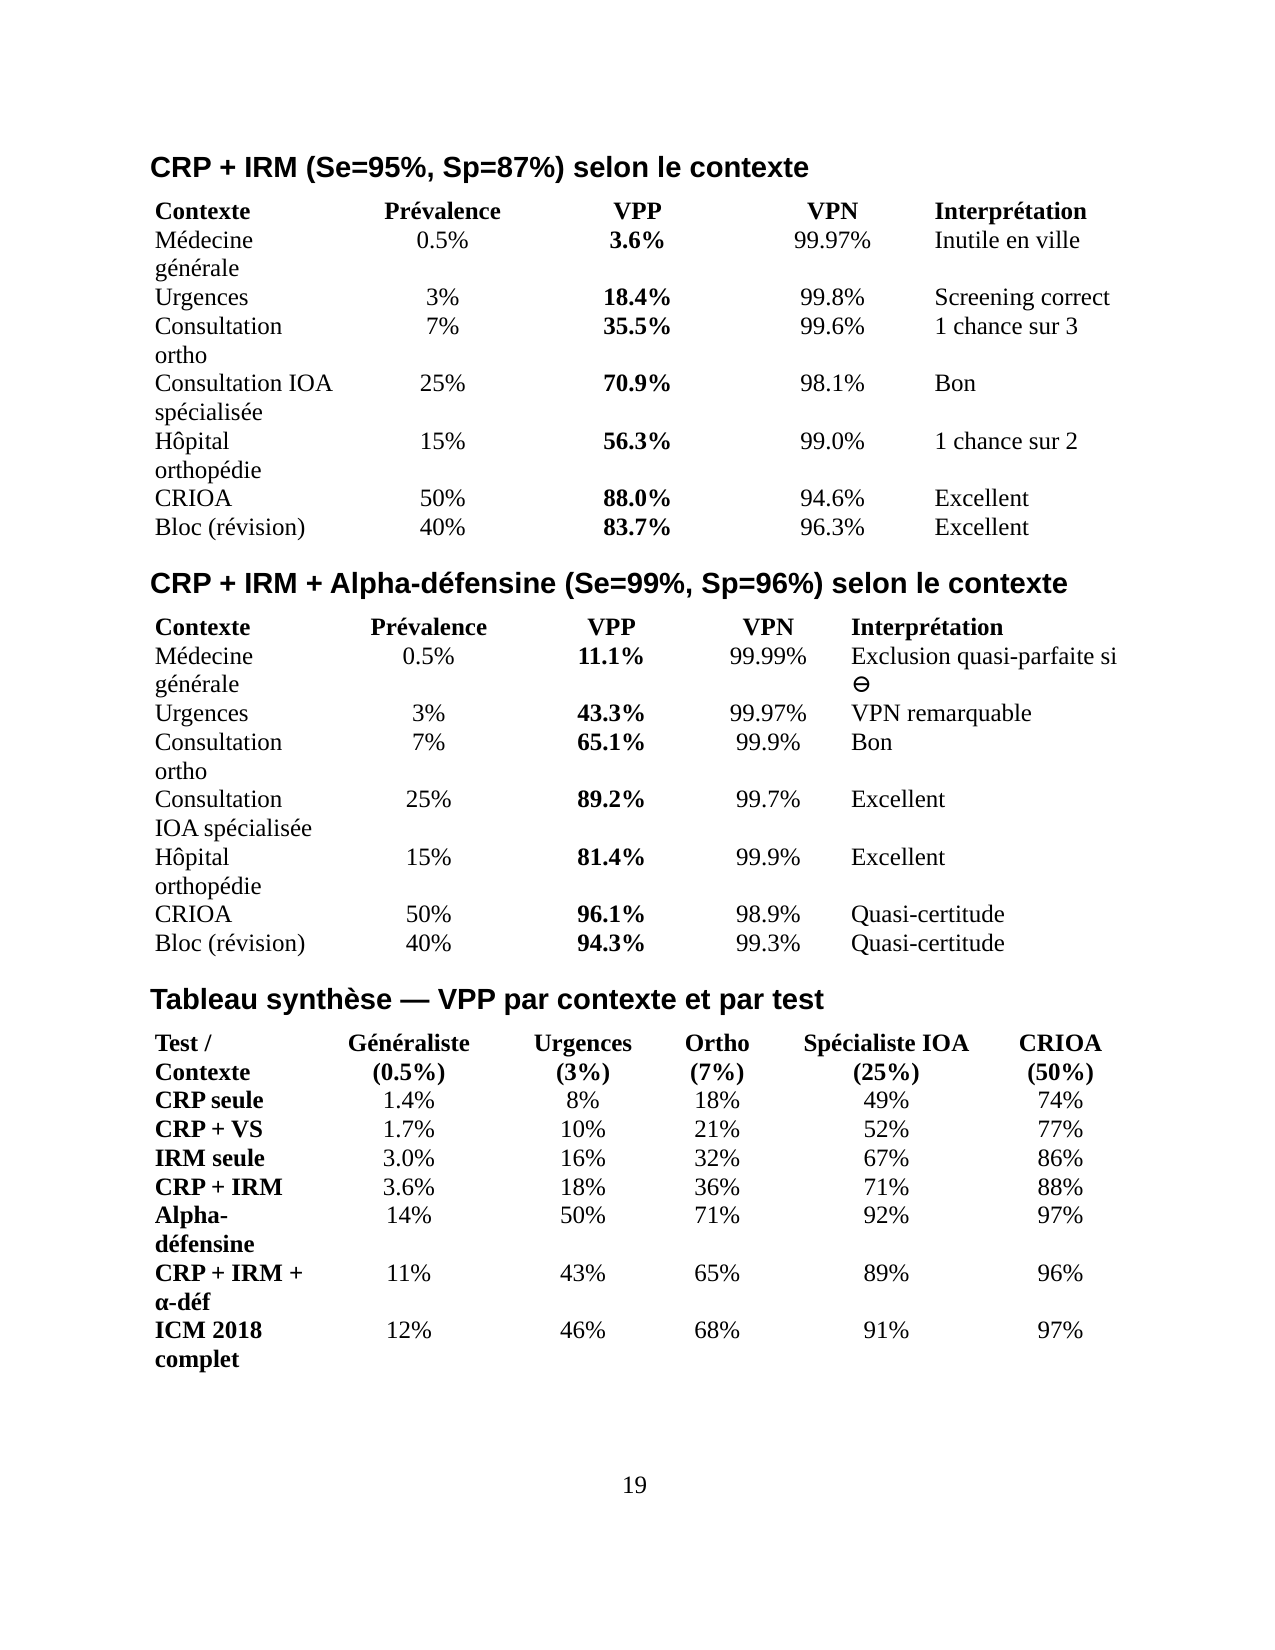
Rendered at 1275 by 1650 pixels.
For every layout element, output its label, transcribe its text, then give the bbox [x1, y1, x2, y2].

table_cell 99.97% [690, 698, 846, 727]
table_cell 99.7% [690, 785, 846, 842]
table_cell 67% [777, 1143, 996, 1172]
table_header Ortho (7%) [658, 1028, 777, 1086]
table_header Interprétation [930, 196, 1125, 225]
table_cell 7% [324, 727, 533, 784]
table_cell 96.1% [533, 900, 690, 928]
table_cell 89.2% [533, 785, 690, 842]
table_cell 98.9% [690, 900, 846, 928]
table_cell 52% [777, 1114, 996, 1143]
table_header Test / Contexte [150, 1028, 309, 1086]
table_cell Hôpital orthopédie [150, 426, 345, 483]
table_cell Bon [846, 727, 1125, 784]
table_cell 12% [309, 1316, 508, 1373]
table_cell 97% [996, 1201, 1125, 1258]
table_cell 83.7% [540, 512, 735, 541]
table_cell 10% [508, 1114, 657, 1143]
table_cell 99.99% [690, 641, 846, 698]
table_cell 36% [658, 1172, 777, 1201]
table_header Contexte [150, 196, 345, 225]
table_cell 88.0% [540, 484, 735, 512]
table_cell 70.9% [540, 369, 735, 426]
table_cell 99.9% [690, 842, 846, 899]
table_cell 43.3% [533, 698, 690, 727]
table_cell 88% [996, 1172, 1125, 1201]
table_cell Excellent [846, 785, 1125, 842]
table_cell Médecine générale [150, 641, 324, 698]
table_cell 92% [777, 1201, 996, 1258]
table_cell 99.3% [690, 928, 846, 957]
table_cell Bloc (révision) [150, 928, 324, 957]
table_cell 3.6% [309, 1172, 508, 1201]
table_cell CRIOA [150, 900, 324, 928]
table_cell Consultation IOA spécialisée [150, 369, 345, 426]
table_header Urgences (3%) [508, 1028, 657, 1086]
table_cell 7% [345, 311, 540, 368]
table_cell 86% [996, 1143, 1125, 1172]
table_cell Bloc (révision) [150, 512, 345, 541]
table_cell Bon [930, 369, 1125, 426]
table_header VPN [735, 196, 930, 225]
table_cell 35.5% [540, 311, 735, 368]
table_cell 50% [508, 1201, 657, 1258]
table_cell Excellent [930, 484, 1125, 512]
table_cell Consultation IOA spécialisée [150, 785, 324, 842]
table_cell 25% [345, 369, 540, 426]
table_cell 16% [508, 1143, 657, 1172]
table_cell 46% [508, 1316, 657, 1373]
table_cell 68% [658, 1316, 777, 1373]
table_cell VPN remarquable [846, 698, 1125, 727]
table_cell 77% [996, 1114, 1125, 1143]
table_cell 98.1% [735, 369, 930, 426]
table_cell 99.97% [735, 225, 930, 282]
table_cell Urgences [150, 698, 324, 727]
table_cell Exclusion quasi-parfaite si ⊖ [846, 641, 1125, 698]
table_cell 49% [777, 1086, 996, 1114]
table_cell 3% [324, 698, 533, 727]
table_cell 40% [345, 512, 540, 541]
table_cell 97% [996, 1316, 1125, 1373]
table_cell 18% [658, 1086, 777, 1114]
table_cell 25% [324, 785, 533, 842]
table_cell 0.5% [324, 641, 533, 698]
table_cell 71% [777, 1172, 996, 1201]
table_header CRIOA (50%) [996, 1028, 1125, 1086]
table_cell 71% [658, 1201, 777, 1258]
table_cell CRIOA [150, 484, 345, 512]
table_cell 50% [324, 900, 533, 928]
table_cell 94.6% [735, 484, 930, 512]
table_cell 3% [345, 282, 540, 311]
subtitle Tableau synthèse — VPP par contexte et par test [150, 982, 1125, 1016]
table_header Généraliste (0.5%) [309, 1028, 508, 1086]
table_cell IRM seule [150, 1143, 309, 1172]
table_cell Alpha-défensine [150, 1201, 309, 1258]
table_cell CRP + VS [150, 1114, 309, 1143]
table_cell 96.3% [735, 512, 930, 541]
table_cell 21% [658, 1114, 777, 1143]
table_cell 15% [345, 426, 540, 483]
table_cell 14% [309, 1201, 508, 1258]
table_cell 94.3% [533, 928, 690, 957]
table_header VPP [533, 612, 690, 641]
table_cell Excellent [930, 512, 1125, 541]
table_cell 3.6% [540, 225, 735, 282]
table_cell CRP seule [150, 1086, 309, 1114]
table_cell 32% [658, 1143, 777, 1172]
table_cell 43% [508, 1258, 657, 1316]
table_cell 8% [508, 1086, 657, 1114]
table_cell 1.7% [309, 1114, 508, 1143]
table_cell 65% [658, 1258, 777, 1316]
table_cell Hôpital orthopédie [150, 842, 324, 899]
table_cell 0.5% [345, 225, 540, 282]
table_cell 65.1% [533, 727, 690, 784]
table_cell 11.1% [533, 641, 690, 698]
table_cell 99.0% [735, 426, 930, 483]
table_cell 74% [996, 1086, 1125, 1114]
table_cell CRP + IRM [150, 1172, 309, 1201]
table_cell 3.0% [309, 1143, 508, 1172]
table_cell Urgences [150, 282, 345, 311]
table_cell Médecine générale [150, 225, 345, 282]
table_cell 56.3% [540, 426, 735, 483]
table_cell ICM 2018 complet [150, 1316, 309, 1373]
table_header Contexte [150, 612, 324, 641]
table_cell Quasi-certitude [846, 928, 1125, 957]
table_cell Consultation ortho [150, 311, 345, 368]
table_cell 81.4% [533, 842, 690, 899]
table_cell 89% [777, 1258, 996, 1316]
table_cell 1 chance sur 2 [930, 426, 1125, 483]
table_cell Screening correct [930, 282, 1125, 311]
table_cell 1 chance sur 3 [930, 311, 1125, 368]
table_cell 99.8% [735, 282, 930, 311]
table_cell 91% [777, 1316, 996, 1373]
table_cell 11% [309, 1258, 508, 1316]
table_cell 40% [324, 928, 533, 957]
table_header VPN [690, 612, 846, 641]
table_header VPP [540, 196, 735, 225]
table_cell 18.4% [540, 282, 735, 311]
table_cell 99.9% [690, 727, 846, 784]
table_cell 15% [324, 842, 533, 899]
table_cell 50% [345, 484, 540, 512]
table_header Interprétation [846, 612, 1125, 641]
subtitle CRP + IRM + Alpha-défensine (Se=99%, Sp=96%) selon le contexte [150, 566, 1125, 599]
table_header Spécialiste IOA (25%) [777, 1028, 996, 1086]
table_cell Excellent [846, 842, 1125, 899]
table_cell Inutile en ville [930, 225, 1125, 282]
table_header Prévalence [345, 196, 540, 225]
table_cell 96% [996, 1258, 1125, 1316]
table_cell Quasi-certitude [846, 900, 1125, 928]
table_cell 1.4% [309, 1086, 508, 1114]
table_cell Consultation ortho [150, 727, 324, 784]
table_cell 18% [508, 1172, 657, 1201]
table_cell CRP + IRM + α-déf [150, 1258, 309, 1316]
subtitle CRP + IRM (Se=95%, Sp=87%) selon le contexte [150, 150, 1125, 183]
table_header Prévalence [324, 612, 533, 641]
table_cell 99.6% [735, 311, 930, 368]
